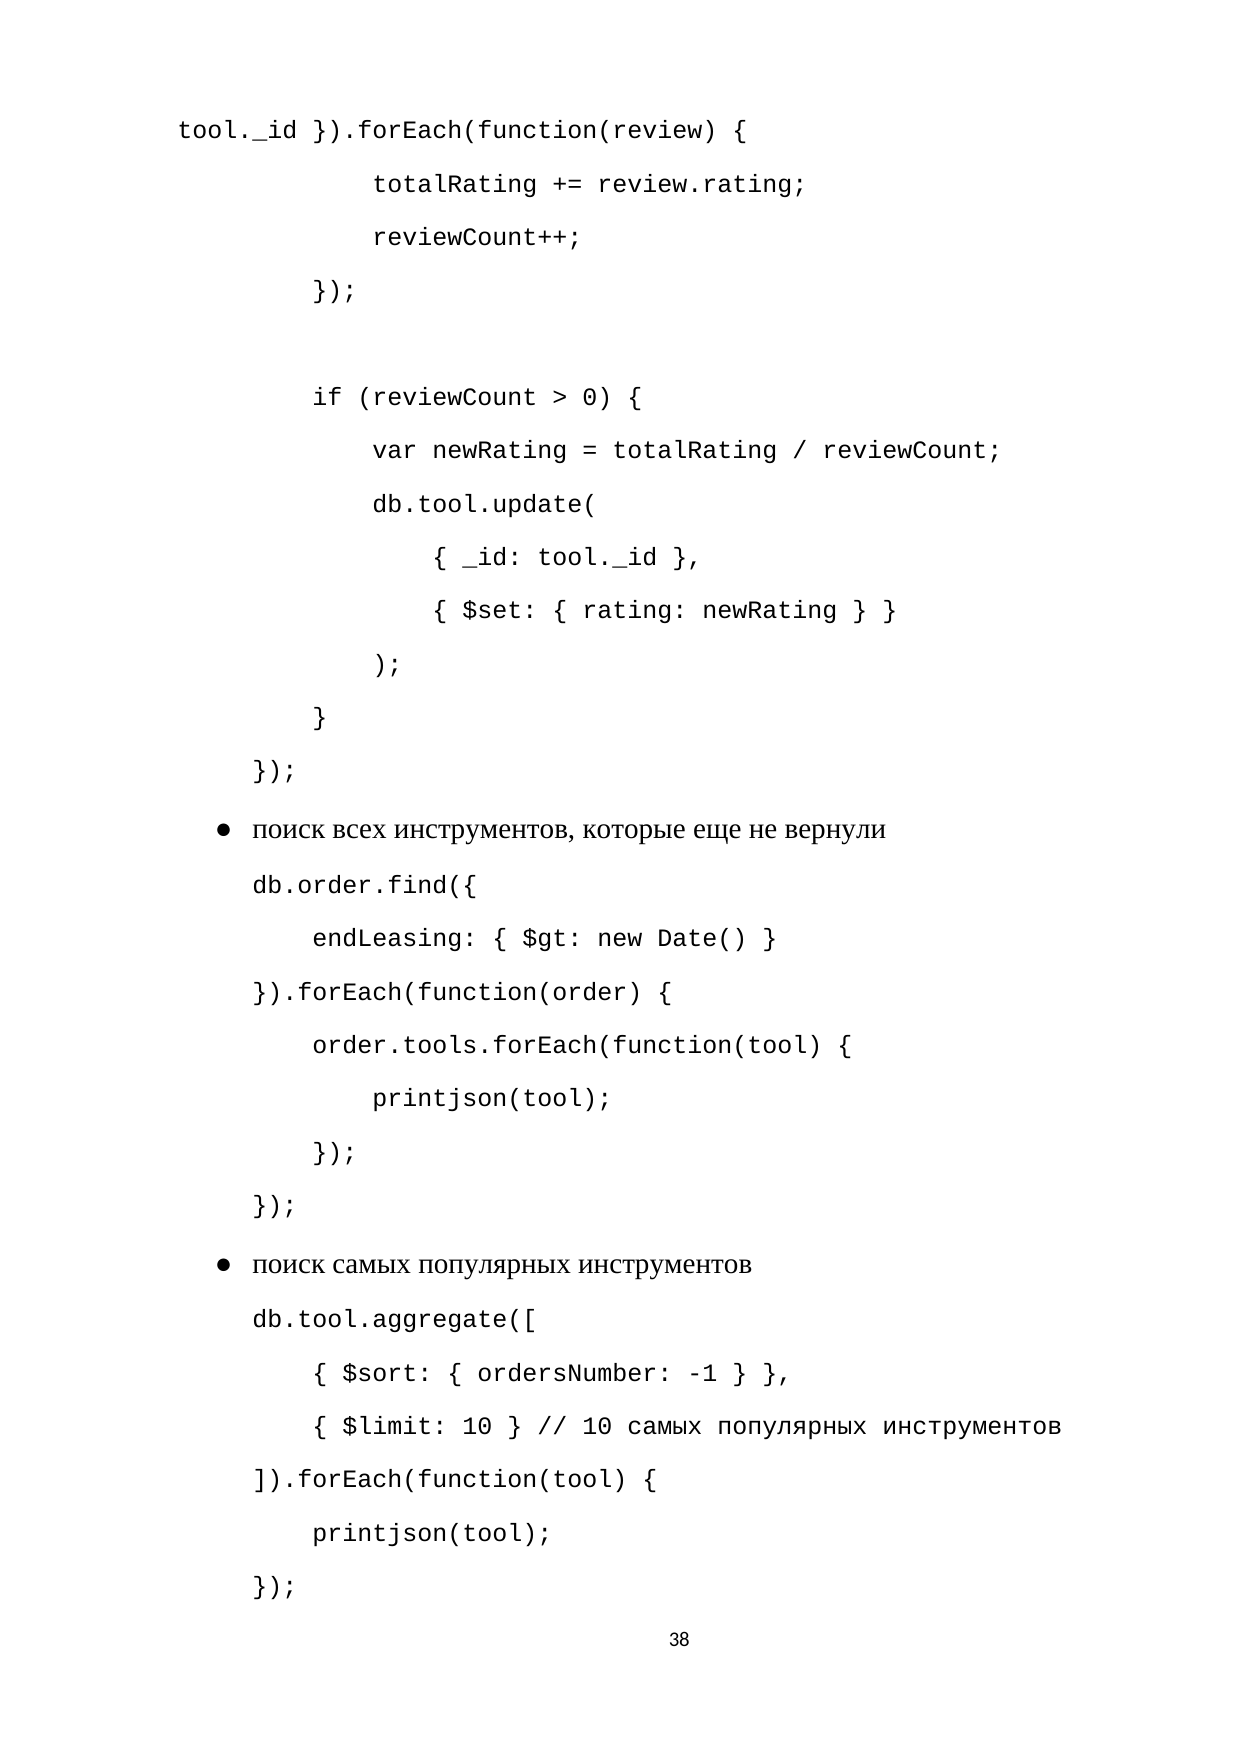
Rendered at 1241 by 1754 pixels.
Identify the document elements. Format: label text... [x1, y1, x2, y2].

text }); [177, 1192, 1181, 1221]
text { _id: tool._id }, [177, 545, 1181, 573]
text ); [177, 651, 1181, 680]
text }); [177, 278, 1181, 306]
text db.tool.update( [177, 491, 1181, 520]
text ]).forEach(function(tool) { [177, 1467, 1181, 1495]
text }); [177, 1139, 1181, 1167]
text db.order.find({ [177, 872, 1181, 901]
text { $sort: { ordersNumber: -1 } }, [177, 1360, 1181, 1388]
text var newRating = totalRating / reviewCount; [177, 438, 1181, 466]
text { $set: { rating: newRating } } [177, 598, 1181, 626]
text }); [177, 1573, 1181, 1602]
text if (reviewCount > 0) { [177, 385, 1181, 413]
text printjson(tool); [177, 1086, 1181, 1114]
text { $limit: 10 } // 10 самых популярных инструментов [177, 1413, 1181, 1442]
text order.tools.forEach(function(tool) { [177, 1032, 1181, 1061]
text printjson(tool); [177, 1520, 1181, 1548]
text endLeasing: { $gt: new Date() } [177, 926, 1181, 954]
list поиск самых популярных инструментов [214, 1246, 1181, 1282]
text totalRating += review.rating; [177, 171, 1181, 200]
text }).forEach(function(order) { [177, 979, 1181, 1007]
text } [177, 705, 1181, 733]
text tool._id }).forEach(function(review) { [177, 118, 1181, 146]
text }); [177, 758, 1181, 786]
text db.tool.aggregate([ [177, 1307, 1181, 1335]
list поиск всех инструментов, которые еще не вернули [214, 811, 1181, 847]
text reviewCount++; [177, 225, 1181, 253]
